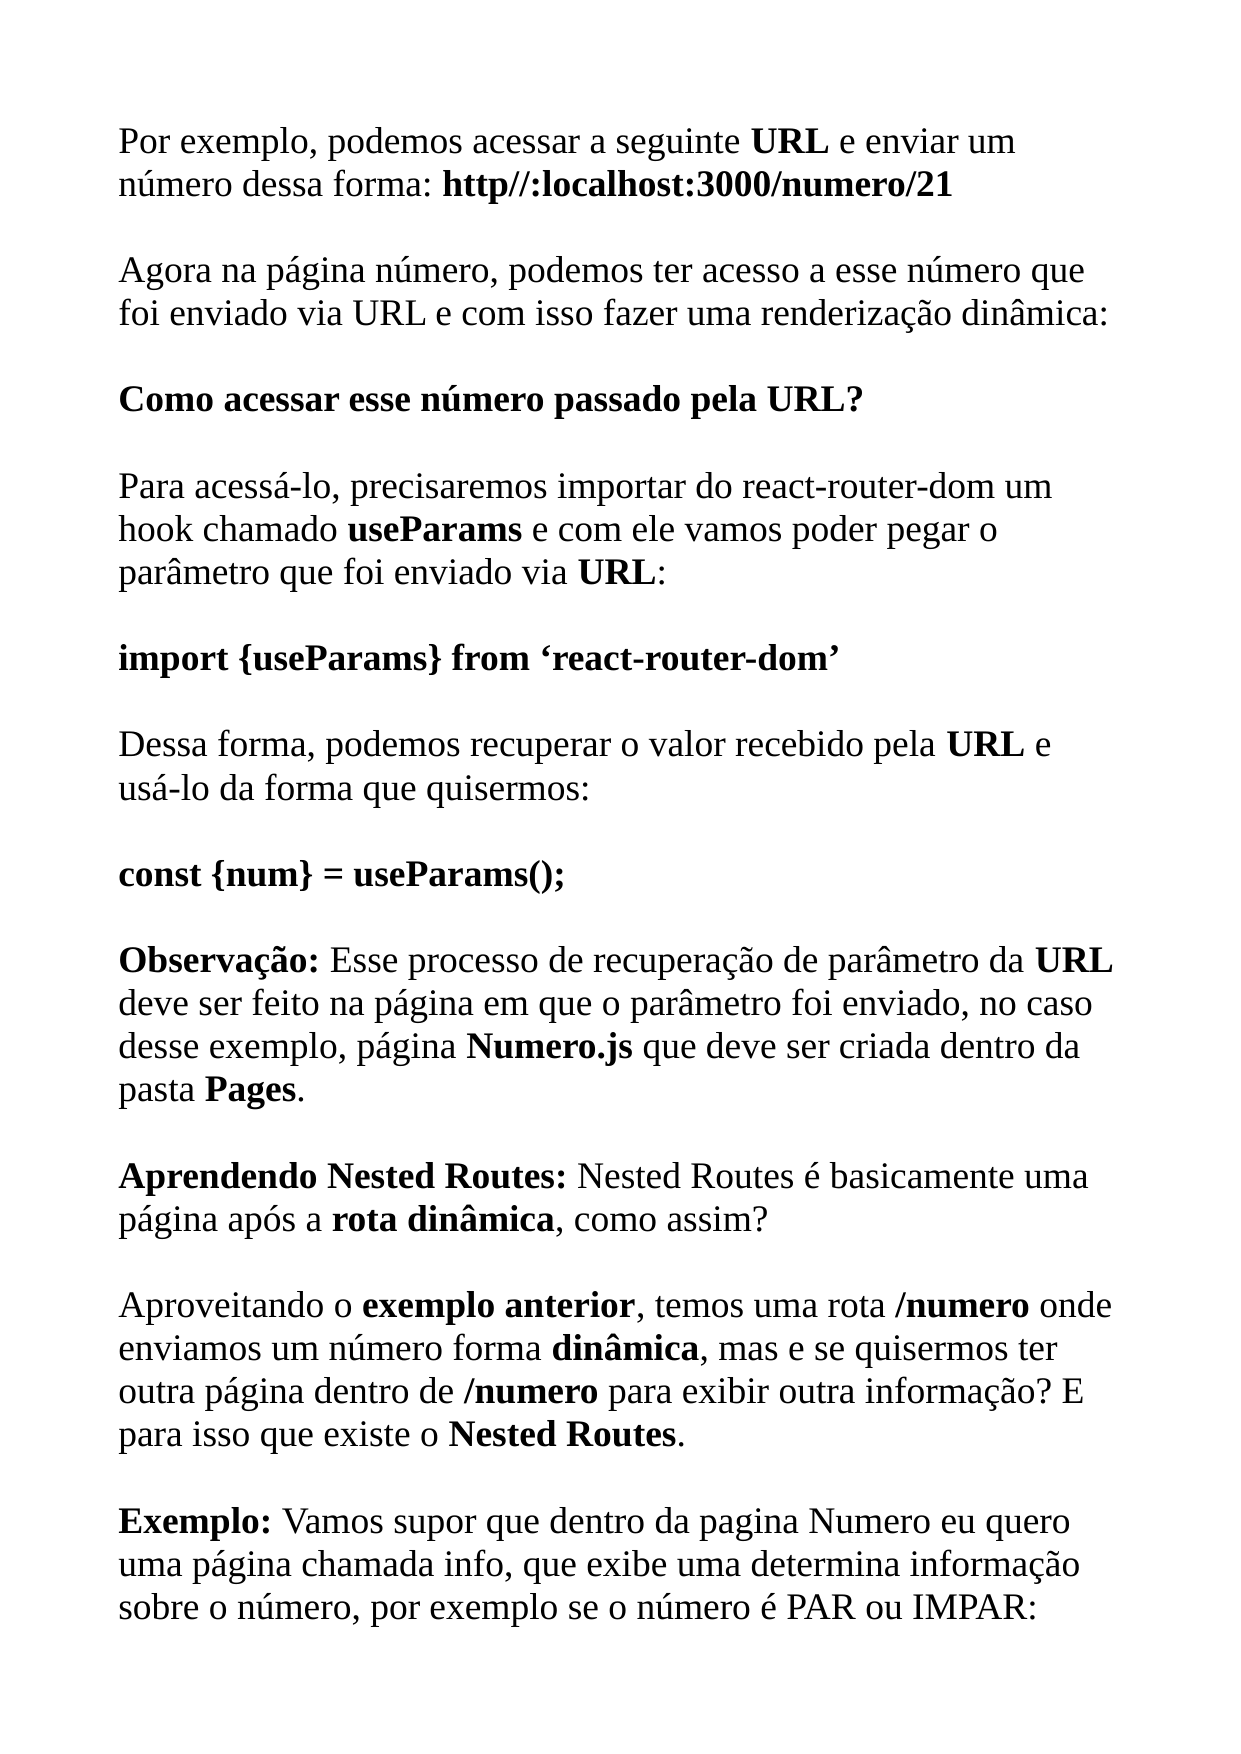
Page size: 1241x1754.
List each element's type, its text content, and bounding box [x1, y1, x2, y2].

text Como acessar esse número passado pela URL? [118, 377, 1122, 420]
text Por exemplo, podemos acessar a seguinte URL e enviar um número dessa forma: http//:localhost:3000/numero/21 [118, 118, 1122, 204]
text Aproveitando o exemplo anterior, temos uma rota /numero onde enviamos um número forma dinâmica, mas e se quisermos ter outra página dentro de /numero para exibir outra informação? E para isso que existe o Nested Routes. [118, 1282, 1122, 1455]
text import {useParams} from ‘react-router-dom’ [118, 636, 1122, 679]
text const {num} = useParams(); [118, 851, 1122, 894]
text Exemplo: Vamos supor que dentro da pagina Numero eu quero uma página chamada info, que exibe uma determina informação sobre o número, por exemplo se o número é PAR ou IMPAR: [118, 1498, 1122, 1627]
text Agora na página número, podemos ter acesso a esse número que foi enviado via URL e com isso fazer uma renderização dinâmica: [118, 247, 1122, 334]
text Aprendendo Nested Routes: Nested Routes é basicamente uma página após a rota dinâmica, como assim? [118, 1153, 1122, 1239]
text Para acessá-lo, precisaremos importar do react-router-dom um hook chamado useParams e com ele vamos poder pegar o parâmetro que foi enviado via URL: [118, 463, 1122, 592]
text Dessa forma, podemos recuperar o valor recebido pela URL e usá-lo da forma que quisermos: [118, 722, 1122, 808]
text Observação: Esse processo de recuperação de parâmetro da URL deve ser feito na página em que o parâmetro foi enviado, no caso desse exemplo, página Numero.js que deve ser criada dentro da pasta Pages. [118, 937, 1122, 1110]
